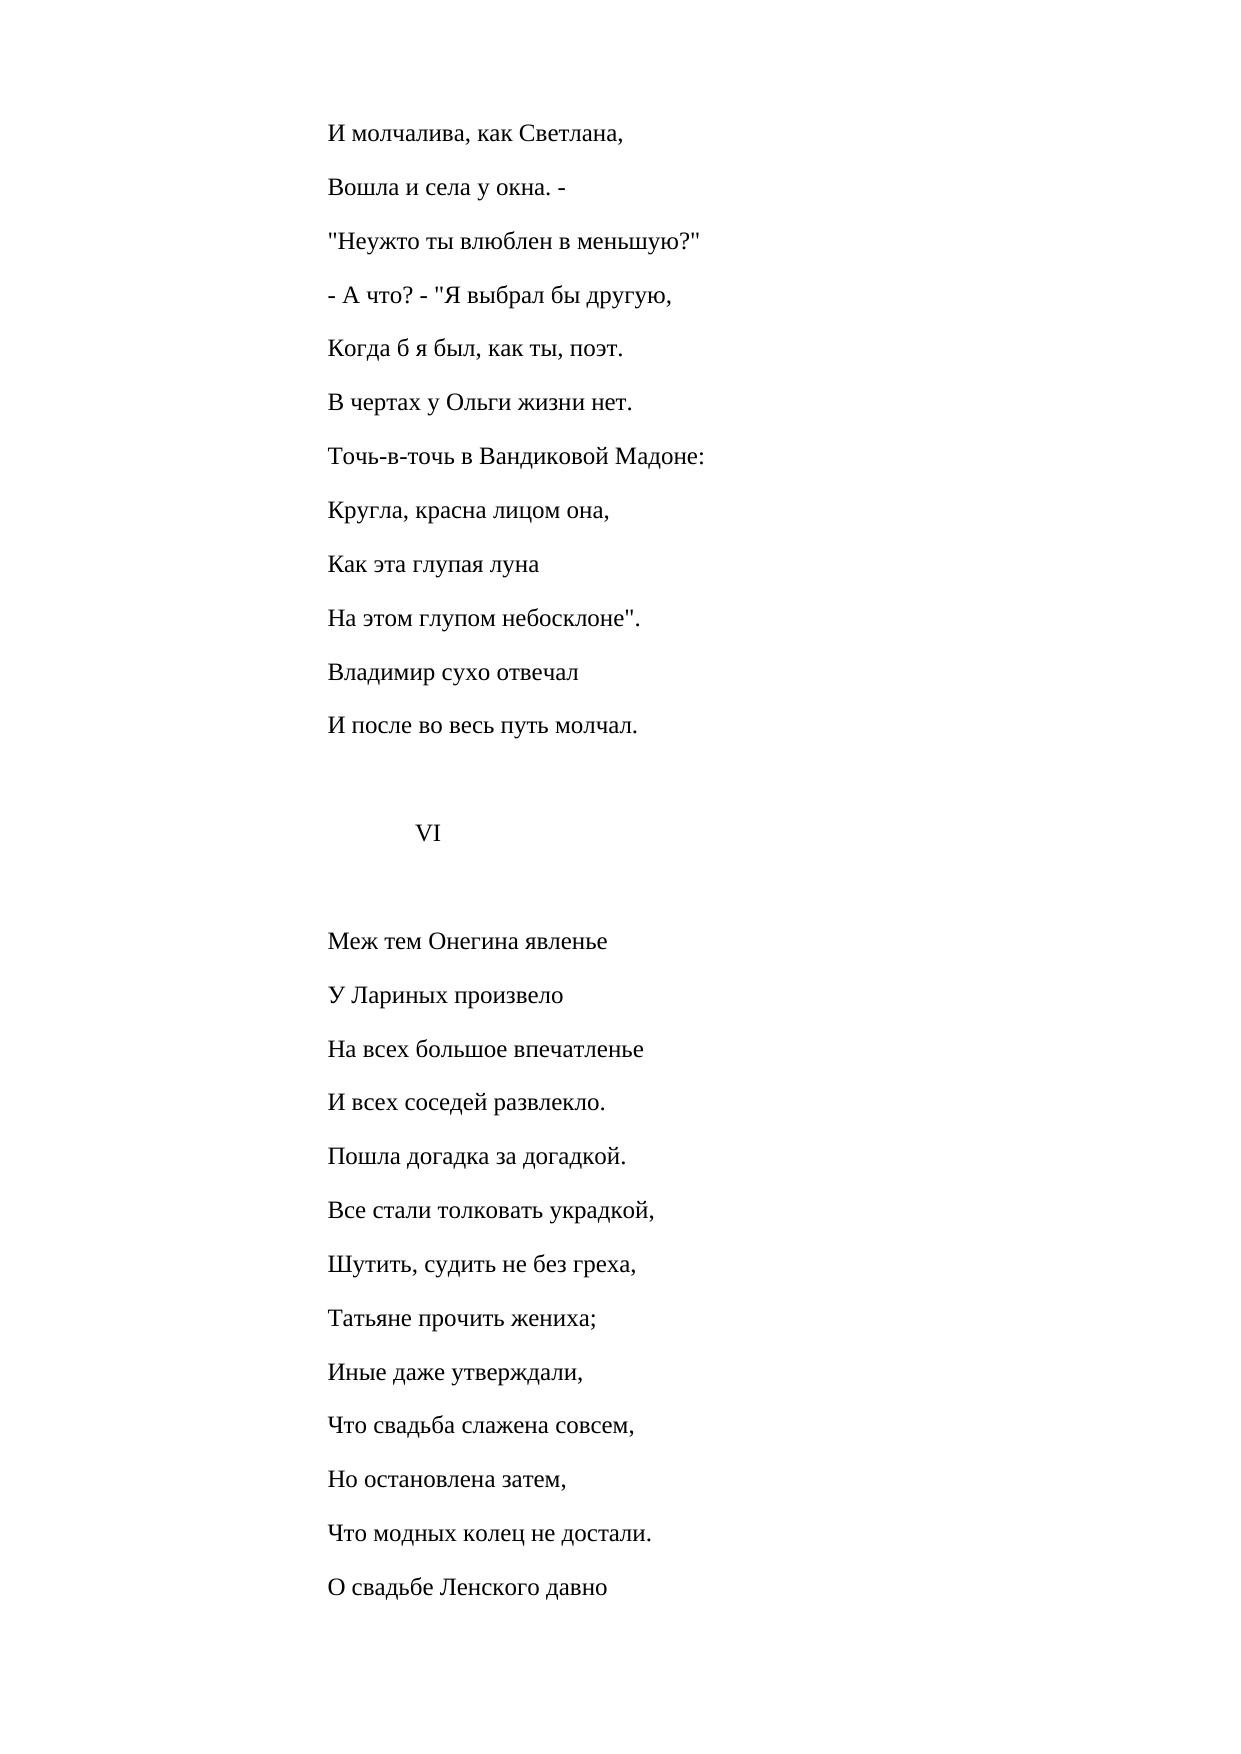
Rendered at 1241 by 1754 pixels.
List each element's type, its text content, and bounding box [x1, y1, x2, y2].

text VI [177, 818, 1152, 847]
text Меж тем Онегина явленье [177, 926, 1152, 955]
text У Лариных произвело [177, 980, 1152, 1008]
text Когда б я был, как ты, поэт. [177, 333, 1152, 362]
text Что свадьба слажена совсем, [177, 1411, 1152, 1439]
text Кругла, красна лицом она, [177, 495, 1152, 524]
text Владимир сухо отвечал [177, 657, 1152, 685]
text И всех соседей развлекло. [177, 1087, 1152, 1116]
text На этом глупом небосклоне". [177, 603, 1152, 632]
text - А что? - "Я выбрал бы другую, [177, 280, 1152, 308]
text Шутить, судить не без греха, [177, 1249, 1152, 1278]
text Татьяне прочить жениха; [177, 1303, 1152, 1332]
text Что модных колец не достали. [177, 1518, 1152, 1547]
text Вошла и села у окна. - [177, 172, 1152, 201]
text И после во весь путь молчал. [177, 711, 1152, 739]
text О свадьбе Ленского давно [177, 1572, 1152, 1601]
text На всех большое впечатленье [177, 1034, 1152, 1062]
text Все стали толковать украдкой, [177, 1195, 1152, 1224]
text И молчалива, как Светлана, [177, 118, 1152, 147]
text Но остановлена затем, [177, 1464, 1152, 1493]
text Пошла догадка за догадкой. [177, 1141, 1152, 1170]
text Точь-в-точь в Вандиковой Мадоне: [177, 441, 1152, 470]
text В чертах у Ольги жизни нет. [177, 387, 1152, 416]
text Как эта глупая луна [177, 549, 1152, 578]
text "Неужто ты влюблен в меньшую?" [177, 226, 1152, 254]
text Иные даже утверждали, [177, 1357, 1152, 1386]
